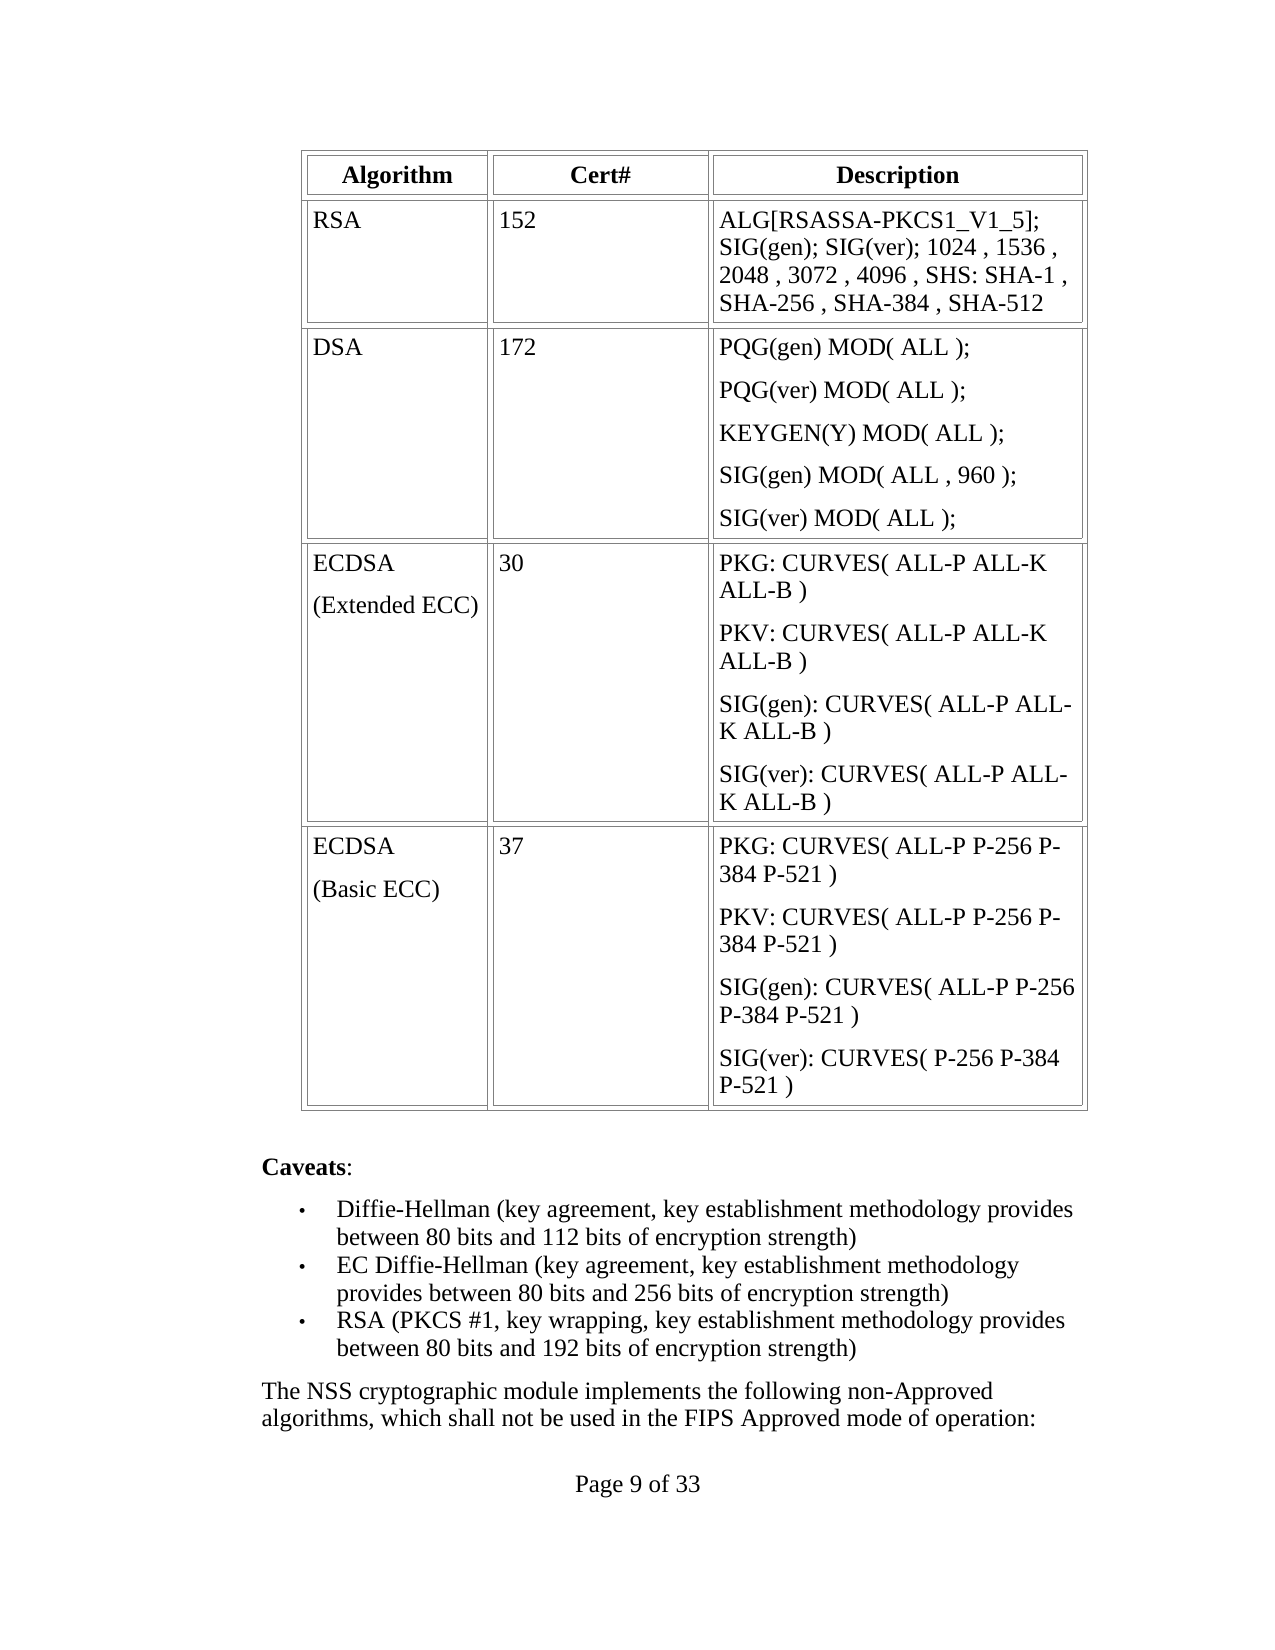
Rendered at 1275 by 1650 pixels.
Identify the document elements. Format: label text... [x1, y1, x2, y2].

table_header Description [709, 151, 1087, 200]
table_cell 30 [488, 544, 708, 826]
list EC Diffie-Hellman (key agreement, key establishment methodology provides between 80 bits and 256 bits of encryption strength) [299, 1251, 1087, 1306]
table_cell 152 [488, 201, 708, 328]
table_cell RSA [302, 201, 487, 328]
text The NSS cryptographic module implements the following non-Approved algorithms, which shall not be used in the FIPS Approved mode of operation: [261, 1377, 1087, 1432]
table_cell DSA [302, 329, 487, 543]
table_header Algorithm [302, 151, 487, 200]
table_cell PQG(gen) MOD( ALL ); PQG(ver) MOD( ALL ); KEYGEN(Y) MOD( ALL ); SIG(gen) MOD( ALL , 960 ); SIG(ver) MOD( ALL ); [709, 329, 1087, 543]
table_header Cert# [488, 151, 708, 200]
text Caveats: [261, 1153, 1087, 1181]
table_cell ECDSA (Basic ECC) [302, 827, 487, 1110]
table_cell 172 [488, 329, 708, 543]
table_cell 37 [488, 827, 708, 1110]
list Diffie-Hellman (key agreement, key establishment methodology provides between 80 bits and 112 bits of encryption strength) [299, 1196, 1087, 1251]
table_cell PKG: CURVES( ALL-P ALL-K ALL-B ) PKV: CURVES( ALL-P ALL-K ALL-B ) SIG(gen): CURVES( ALL-P ALL-K ALL-B ) SIG(ver): CURVES( ALL-P ALL-K ALL-B ) [709, 544, 1087, 826]
table_cell ECDSA (Extended ECC) [302, 544, 487, 826]
table_cell ALG[RSASSA-PKCS1_V1_5]; SIG(gen); SIG(ver); 1024 , 1536 , 2048 , 3072 , 4096 , SHS: SHA-1 , SHA-256 , SHA-384 , SHA-512 [709, 201, 1087, 328]
list RSA (PKCS #1, key wrapping, key establishment methodology provides between 80 bits and 192 bits of encryption strength) [299, 1306, 1087, 1362]
table_cell PKG: CURVES( ALL-P P-256 P-384 P-521 ) PKV: CURVES( ALL-P P-256 P-384 P-521 ) SIG(gen): CURVES( ALL-P P-256 P-384 P-521 ) SIG(ver): CURVES( P-256 P-384 P-521 ) [709, 827, 1087, 1110]
